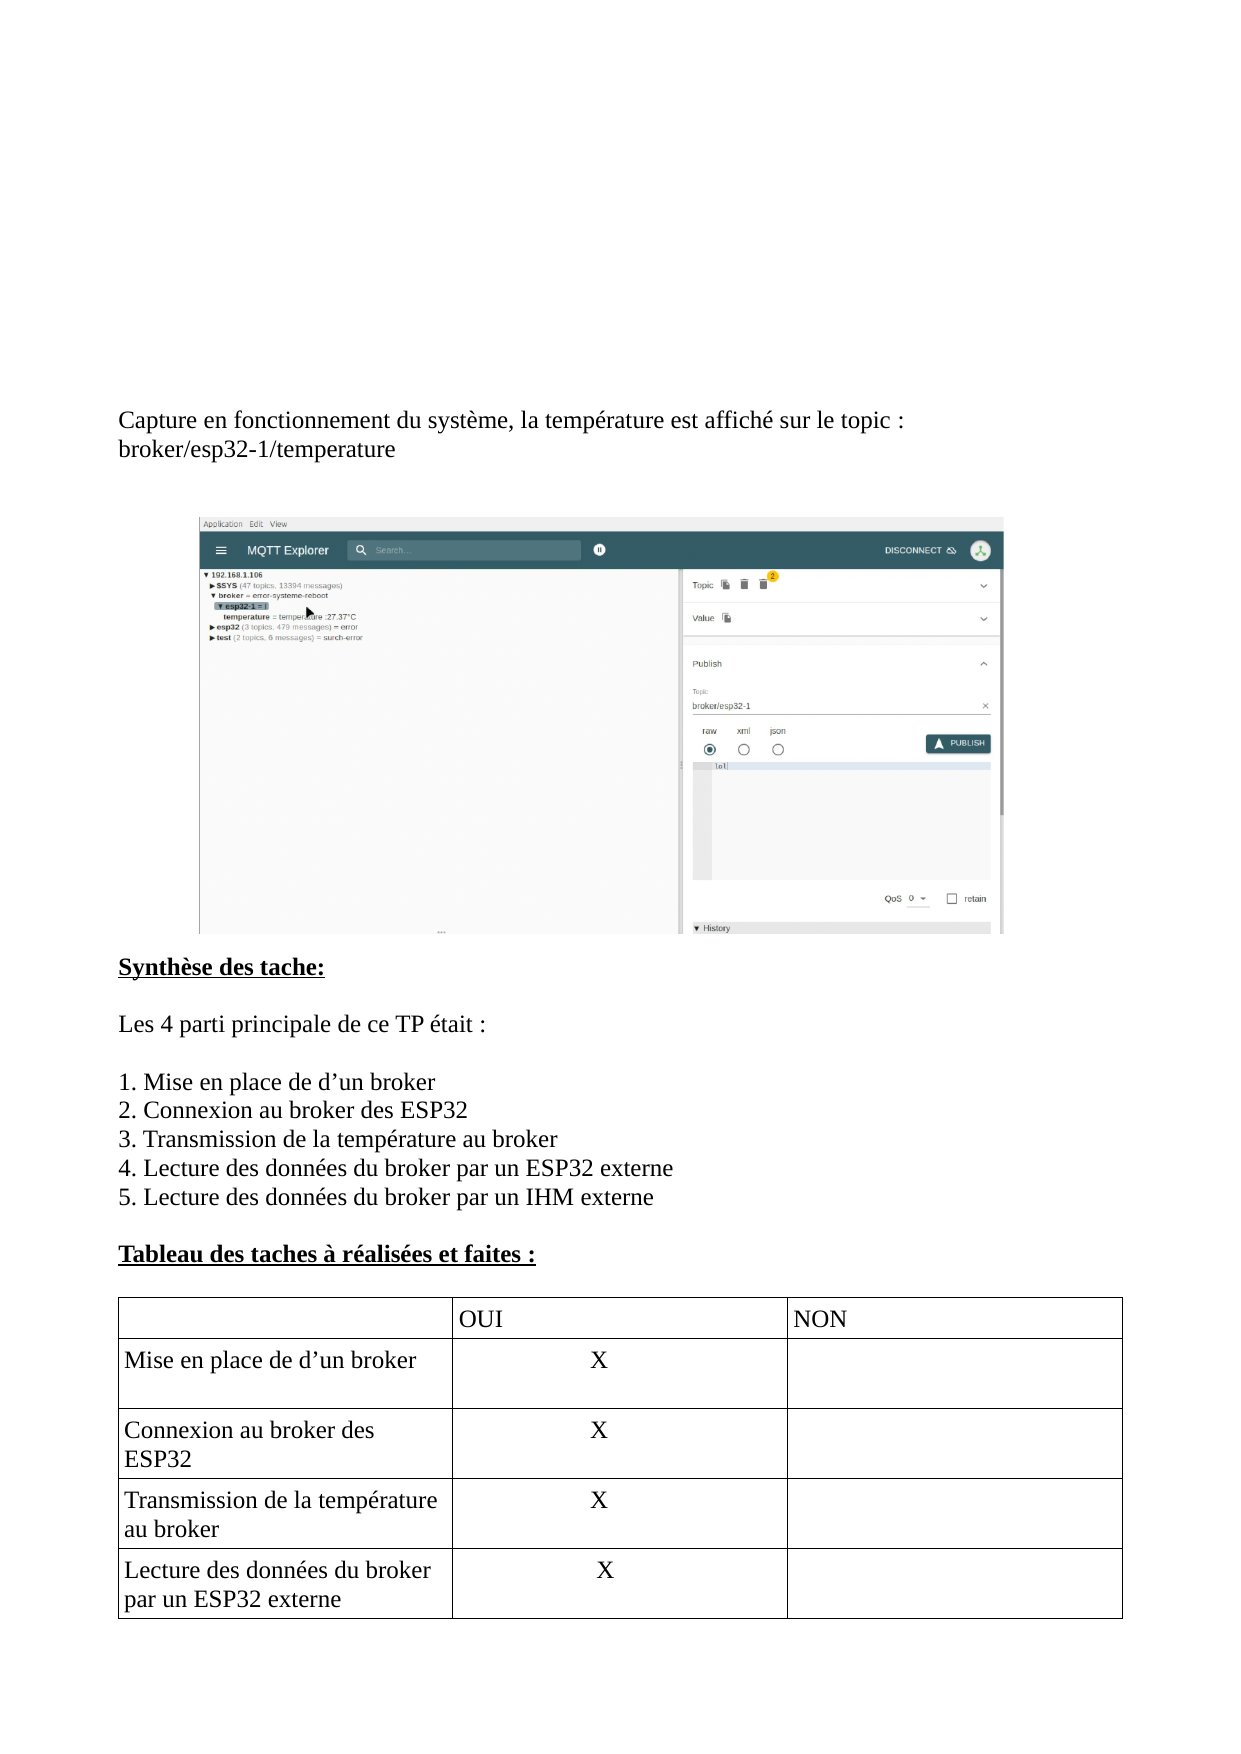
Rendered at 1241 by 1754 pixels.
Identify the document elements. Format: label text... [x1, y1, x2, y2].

text Capture en fonctionnement du système, la température est affiché sur le topic : broker/esp32-1/temperature [118, 406, 1122, 463]
table_cell X [453, 1549, 787, 1618]
text 2. Connexion au broker des ESP32 [118, 1096, 1122, 1124]
table_header [119, 1298, 452, 1338]
table_cell Mise en place de d’un broker [119, 1339, 452, 1408]
table_header NON [788, 1298, 1122, 1338]
table_cell Connexion au broker des ESP32 [119, 1409, 452, 1478]
table_cell X [453, 1339, 787, 1408]
table_cell X [453, 1479, 787, 1548]
table_cell Lecture des données du broker par un ESP32 externe [119, 1549, 452, 1618]
text Les 4 parti principale de ce TP était : [118, 1009, 1122, 1038]
table_header OUI [453, 1298, 787, 1338]
table_cell Transmission de la température au broker [119, 1479, 452, 1548]
text 3. Transmission de la température au broker [118, 1124, 1122, 1153]
table_cell [788, 1479, 1122, 1548]
text 5. Lecture des données du broker par un IHM externe [118, 1182, 1122, 1211]
text Tableau des taches à réalisées et faites : [118, 1239, 1122, 1268]
text 1. Mise en place de d’un broker [118, 1067, 1122, 1096]
table_cell X [453, 1409, 787, 1478]
table_cell [788, 1549, 1122, 1618]
text Synthèse des tache: [118, 952, 1122, 981]
text 4. Lecture des données du broker par un ESP32 externe [118, 1153, 1122, 1182]
table_cell [788, 1409, 1122, 1478]
table_cell [788, 1339, 1122, 1408]
picture [199, 517, 1004, 934]
